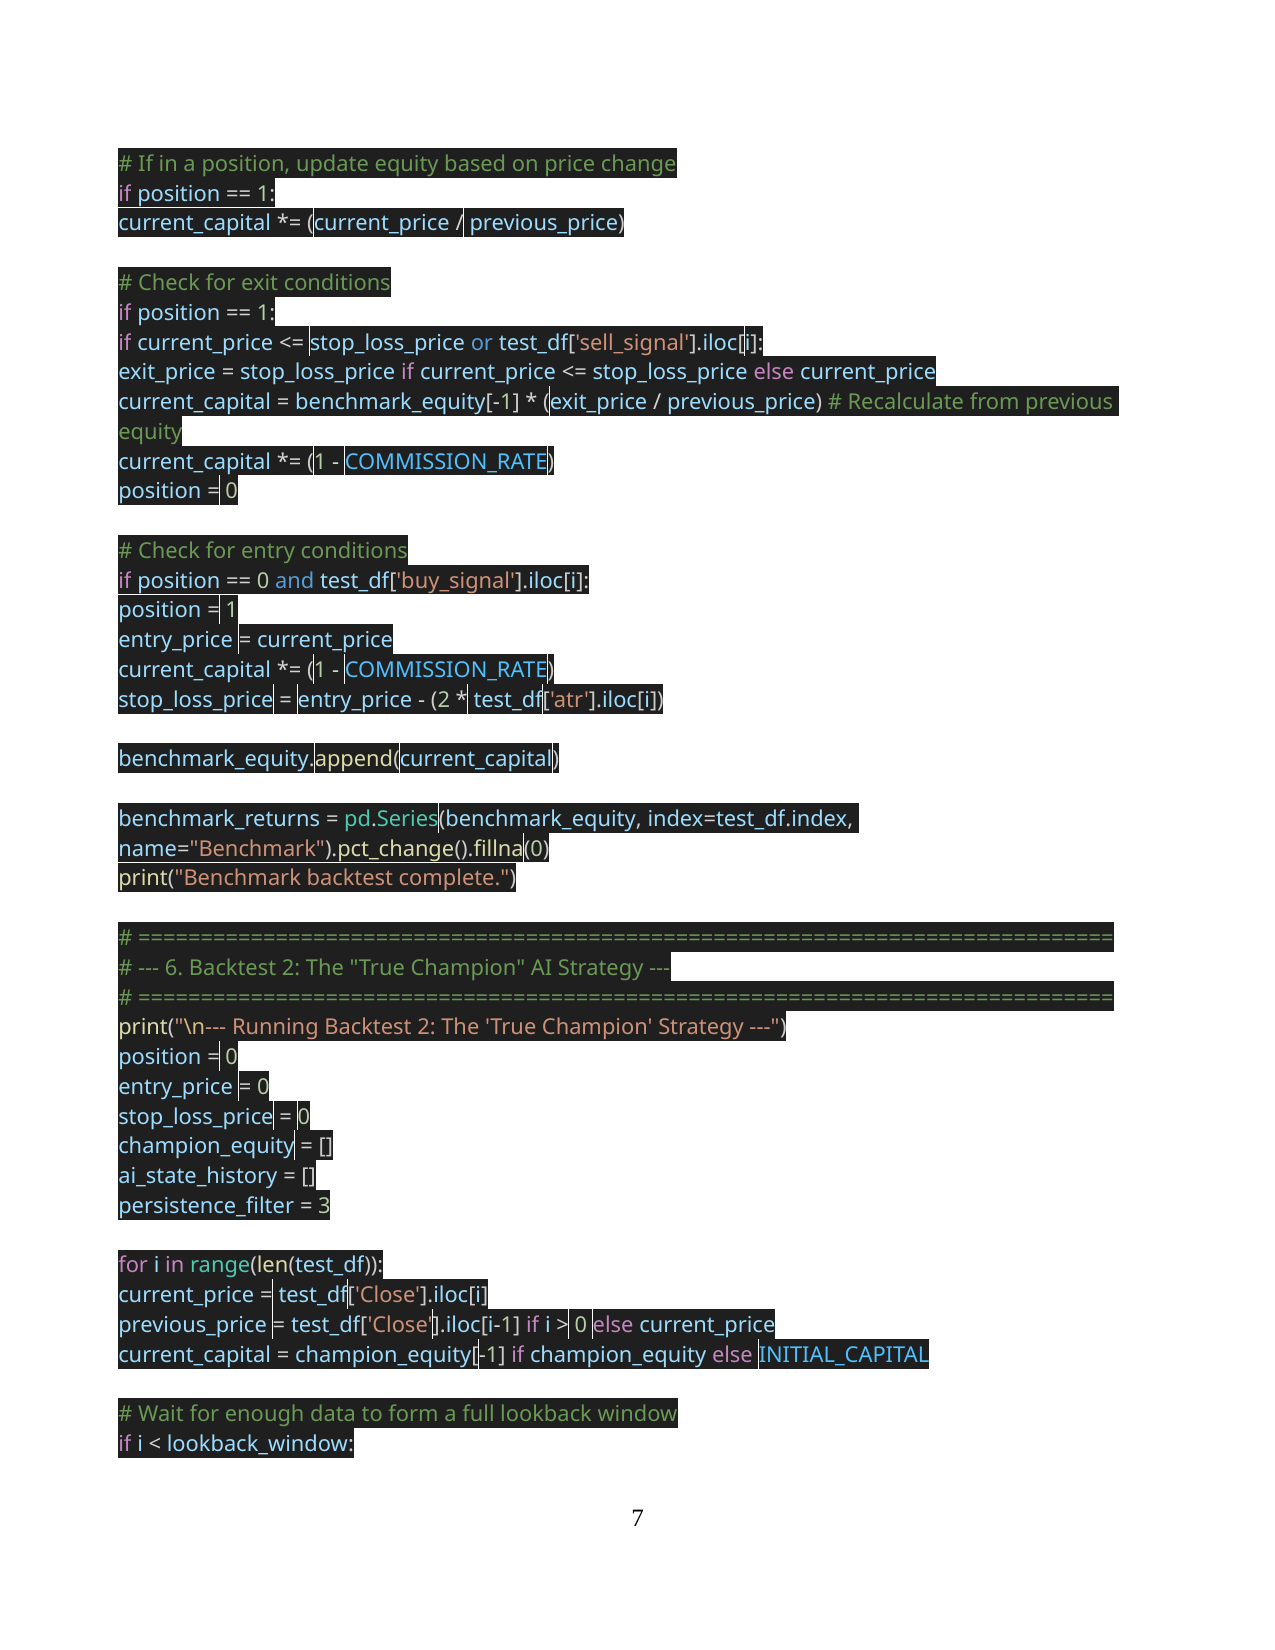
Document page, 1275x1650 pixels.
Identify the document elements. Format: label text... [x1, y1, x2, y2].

text current_capital *= (1 - COMMISSION_RATE) [118, 654, 1157, 684]
text if position == 0 and test_df['buy_signal'].iloc[i]: [118, 565, 1157, 594]
text if current_price <= stop_loss_price or test_df['sell_signal'].iloc[i]: [118, 326, 1157, 356]
text if position == 1: [118, 178, 1157, 207]
text # Check for entry conditions [118, 535, 1157, 565]
text persistence_filter = 3 [118, 1190, 1157, 1220]
text position = 0 [118, 475, 1157, 505]
text for i in range(len(test_df)): [118, 1249, 1157, 1279]
text current_capital *= (1 - COMMISSION_RATE) [118, 446, 1157, 475]
text if position == 1: [118, 297, 1157, 326]
text benchmark_returns = pd.Series(benchmark_equity, index=test_df.index, name="Benchmark").pct_change().fillna(0) [118, 803, 1157, 862]
text if i < lookback_window: [118, 1428, 1157, 1458]
text print("Benchmark backtest complete.") [118, 862, 1157, 892]
text benchmark_equity.append(current_capital) [118, 743, 1157, 773]
text stop_loss_price = 0 [118, 1101, 1157, 1130]
text # Check for exit conditions [118, 267, 1157, 297]
text current_capital *= (current_price / previous_price) [118, 207, 1157, 237]
text current_capital = champion_equity[-1] if champion_equity else INITIAL_CAPITAL [118, 1339, 1157, 1369]
text # --- 6. Backtest 2: The "True Champion" AI Strategy --- [118, 952, 1157, 981]
text entry_price = 0 [118, 1071, 1157, 1101]
text # If in a position, update equity based on price change [118, 148, 1157, 178]
text print("\n--- Running Backtest 2: The 'True Champion' Strategy ---") [118, 1011, 1157, 1041]
text ai_state_history = [] [118, 1160, 1157, 1190]
text # Wait for enough data to form a full lookback window [118, 1398, 1157, 1428]
text position = 1 [118, 594, 1157, 624]
text stop_loss_price = entry_price - (2 * test_df['atr'].iloc[i]) [118, 684, 1157, 714]
text exit_price = stop_loss_price if current_price <= stop_loss_price else current_price [118, 356, 1157, 386]
text # ============================================================================== [118, 922, 1157, 952]
text current_price = test_df['Close'].iloc[i] [118, 1279, 1157, 1309]
text position = 0 [118, 1041, 1157, 1071]
text current_capital = benchmark_equity[-1] * (exit_price / previous_price) # Recalculate from previous equity [118, 386, 1157, 446]
text champion_equity = [] [118, 1130, 1157, 1160]
text # ============================================================================== [118, 981, 1157, 1011]
text entry_price = current_price [118, 624, 1157, 654]
text previous_price = test_df['Close'].iloc[i-1] if i > 0 else current_price [118, 1309, 1157, 1339]
